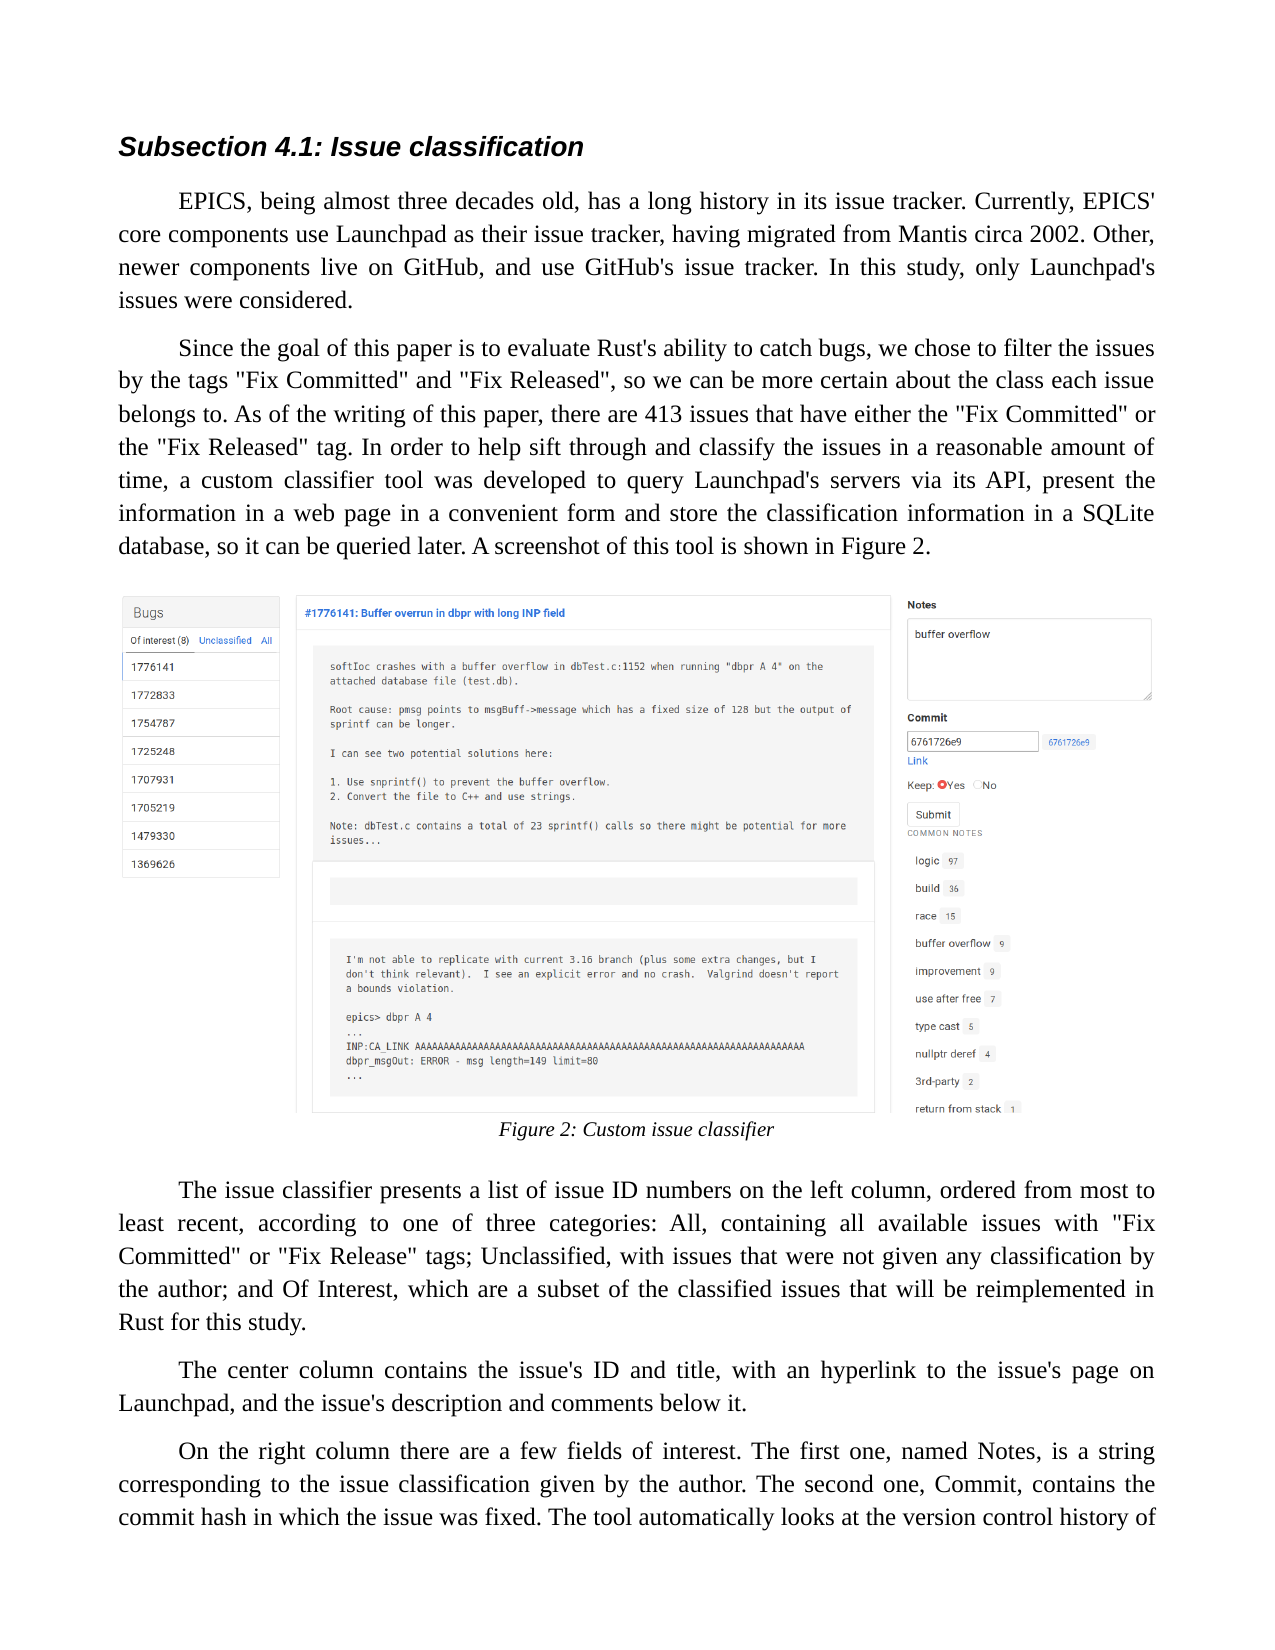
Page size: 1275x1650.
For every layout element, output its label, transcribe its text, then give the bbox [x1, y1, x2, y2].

text The center column contains the issue's ID and title, with an hyperlink to the issue's page on Launchpad, and the issue's description and comments below it. [118, 1355, 1157, 1417]
picture [118, 590, 1157, 1113]
text The issue classifier presents a list of issue ID numbers on the left column, ordered from most to least recent, according to one of three categories: All, containing all available issues with "Fix Committed" or "Fix Release" tags; Unclassified, with issues that were not given any classification by the author; and Of Interest, which are a subset of the classified issues that will be reimplemented in Rust for this study. [118, 1141, 1157, 1336]
text Since the goal of this paper is to evaluate Rust's ability to catch bugs, we chose to filter the issues by the tags "Fix Committed" and "Fix Released", so we can be more certain about the class each issue belongs to. As of the writing of this paper, there are 413 issues that have either the "Fix Committed" or the "Fix Released" tag. In order to help sift through and classify the issues in a reasonable amount of time, a custom classifier tool was developed to query Launchpad's servers via its API, present the information in a web page in a convenient form and store the classification information in a SQLite database, so it can be queried later. A screenshot of this tool is shown in Figure 2. [118, 333, 1157, 559]
text On the right column there are a few fields of interest. The first one, named Notes, is a string corresponding to the issue classification given by the author. The second one, Commit, contains the commit hash in which the issue was fixed. The tool automatically looks at the version control history of [118, 1436, 1157, 1531]
text EPICS, being almost three decades old, has a long history in its issue tracker. Currently, EPICS' core components use Launchpad as their issue tracker, having migrated from Mantis circa 2002. Other, newer components live on GitHub, and use GitHub's issue tracker. In this study, only Launchpad's issues were considered. [118, 186, 1157, 314]
text [118, 578, 1157, 590]
subtitle Subsection 4.1: Issue classification [118, 130, 1157, 162]
text Figure 2: Custom issue classifier [118, 1113, 1157, 1141]
